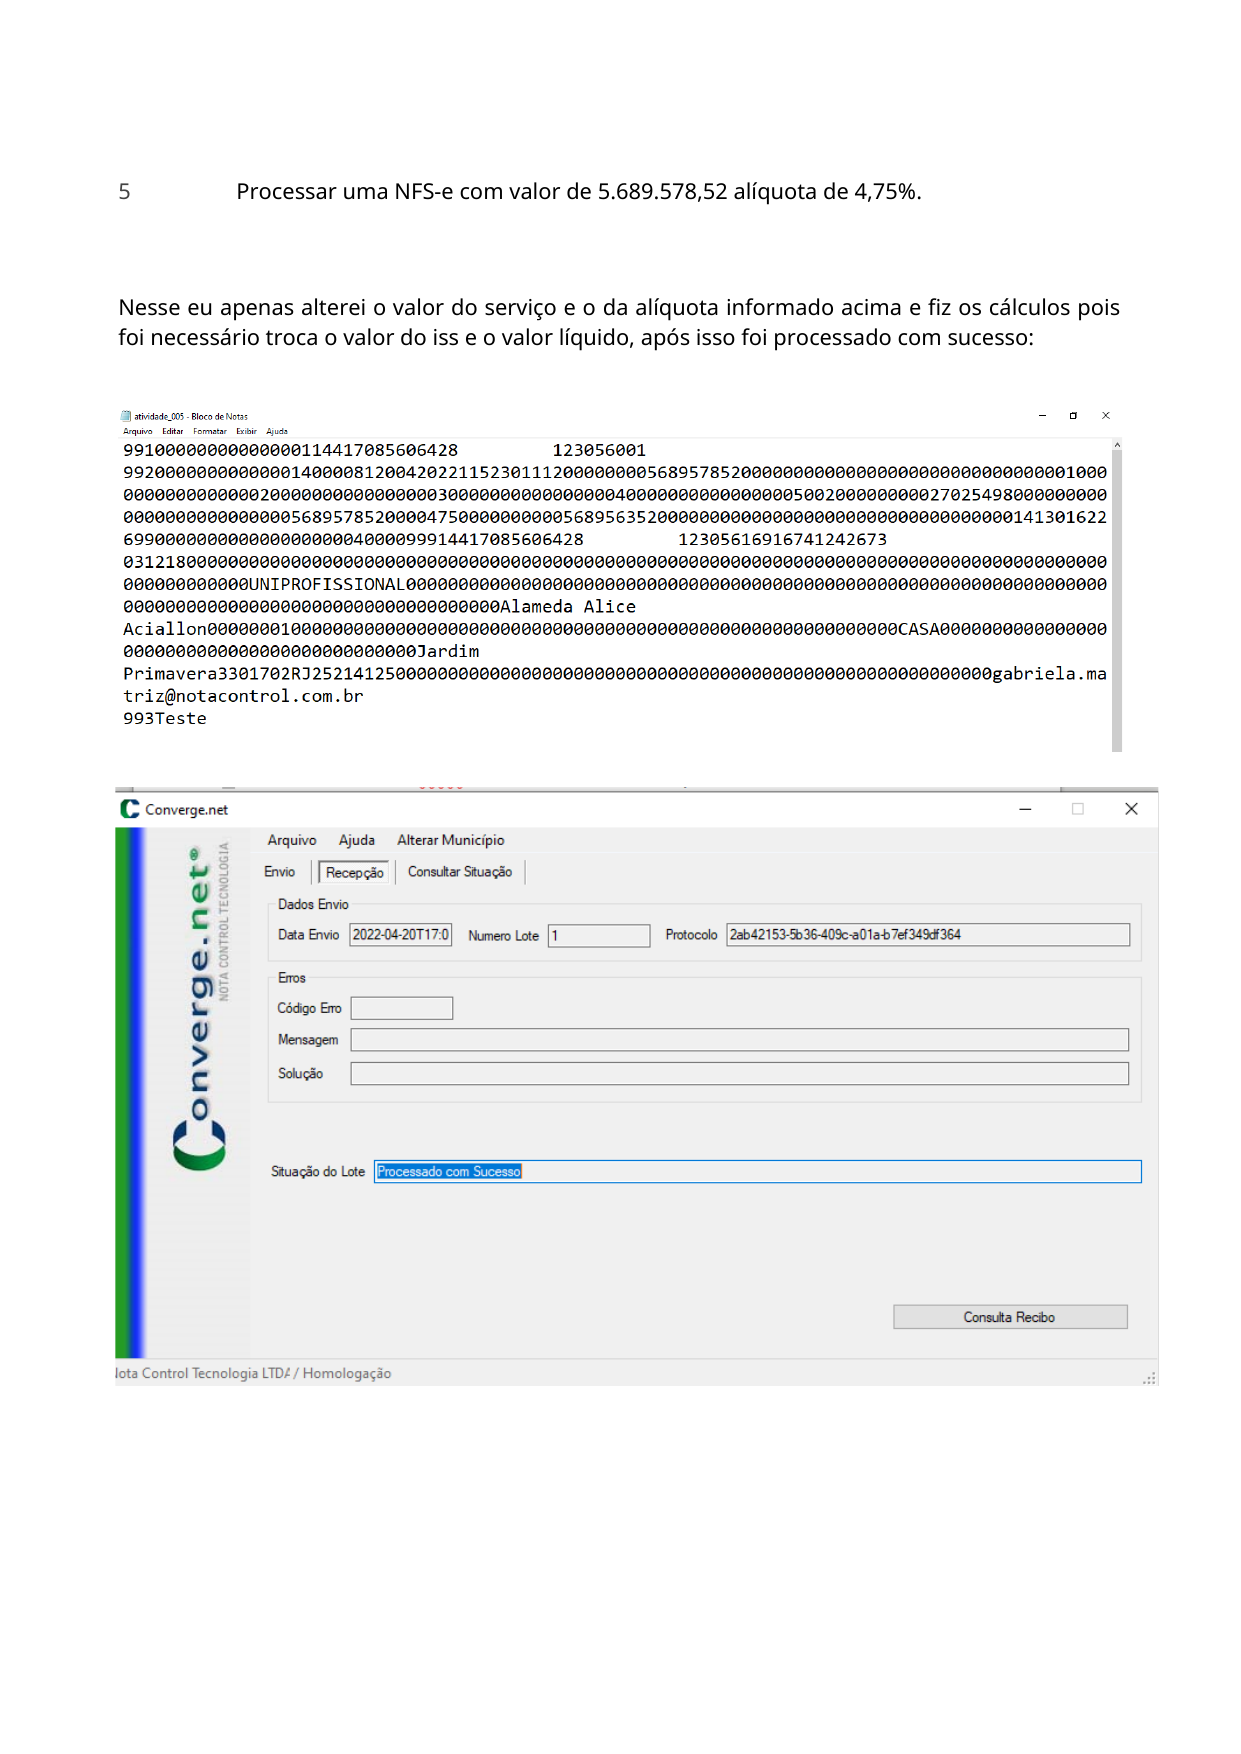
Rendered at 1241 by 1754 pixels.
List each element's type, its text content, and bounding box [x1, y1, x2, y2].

picture [118, 408, 1123, 752]
picture [115, 787, 1159, 1386]
list Processar uma NFS-e com valor de 5.689.578,52 alíquota de 4,75%. [118, 176, 1122, 205]
list Nesse eu apenas alterei o valor do serviço e o da alíquota informado acima e fiz os cálculos pois foi necessário troca o valor do iss e o valor líquido, após isso foi processado com sucesso: [118, 292, 1122, 351]
